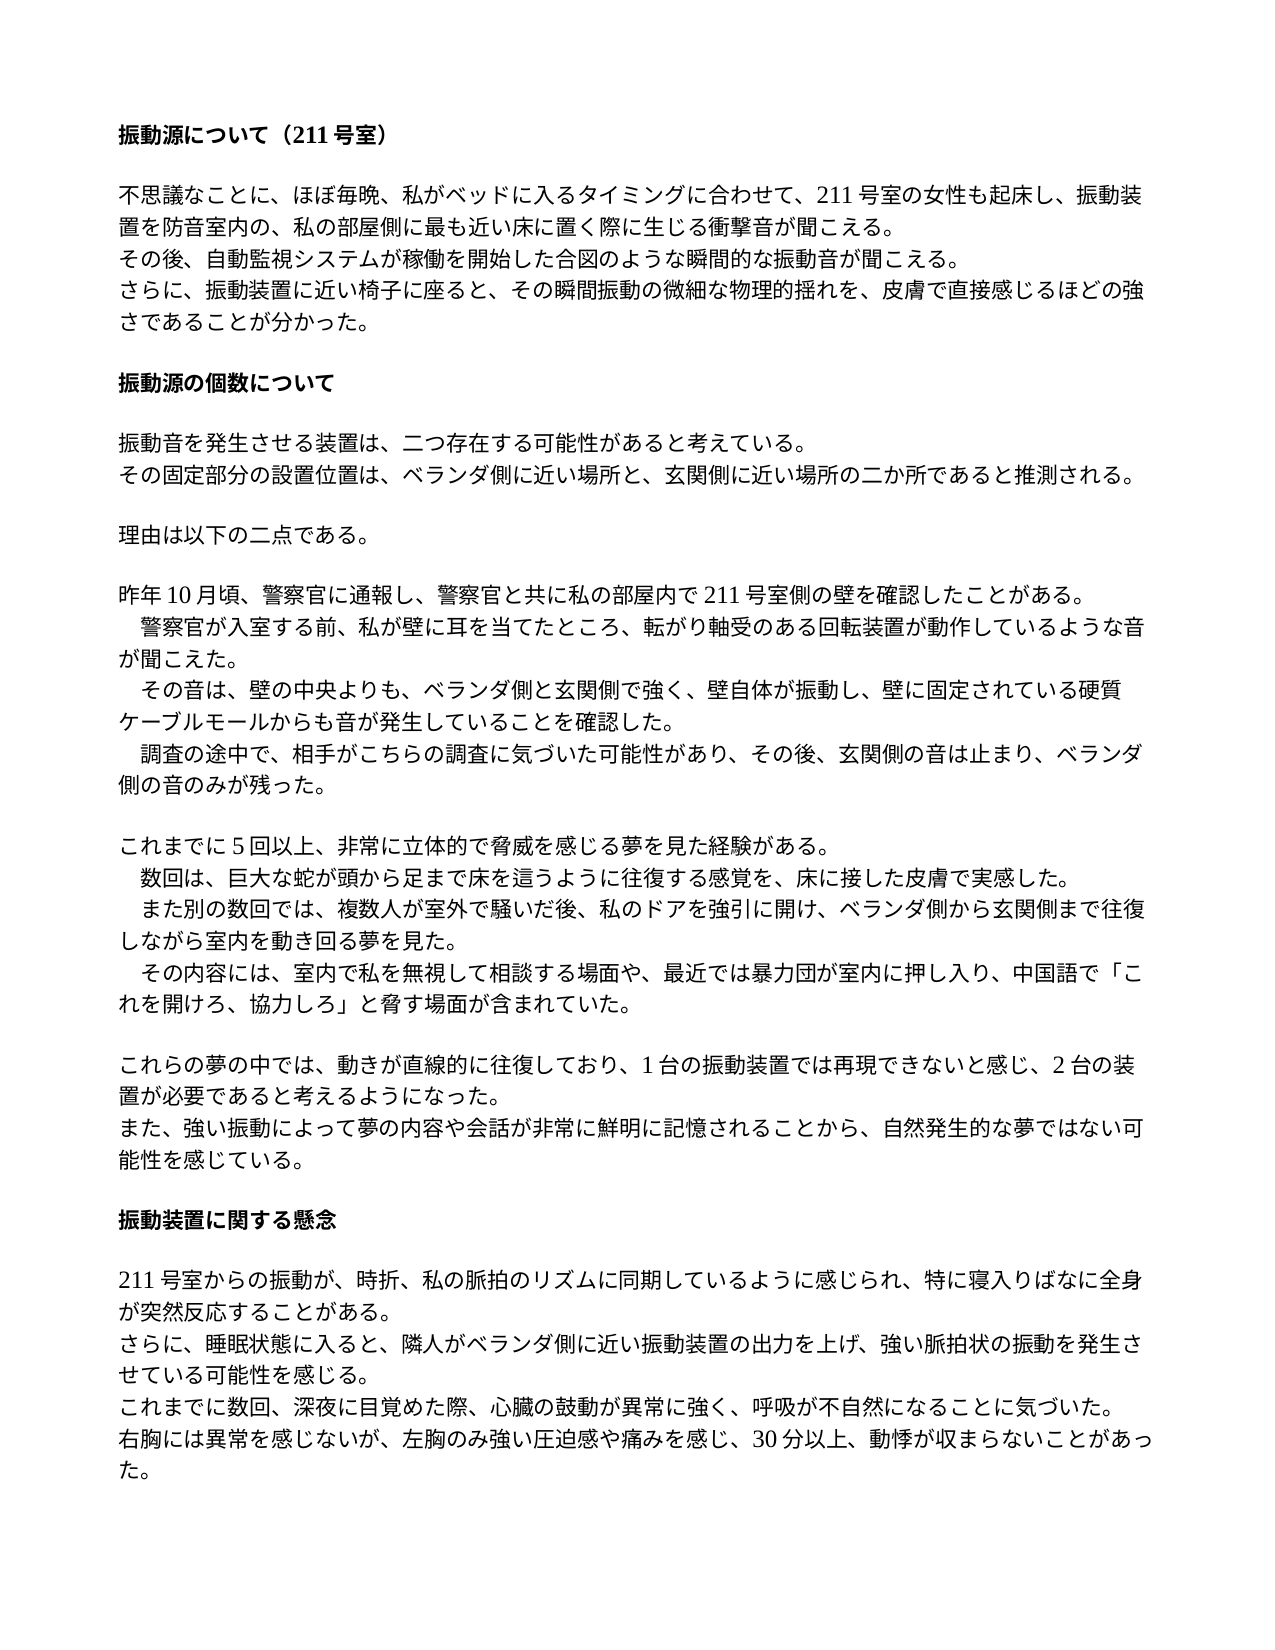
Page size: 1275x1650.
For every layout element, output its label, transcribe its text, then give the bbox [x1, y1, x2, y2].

text 不思議なことに、ほぼ毎晩、私がベッドに入るタイミングに合わせて、211号室の女性も起床し、振動装置を防音室内の、私の部屋側に最も近い床に置く際に生じる衝撃音が聞こえる。 [118, 178, 1157, 242]
text その音は、壁の中央よりも、ベランダ側と玄関側で強く、壁自体が振動し、壁に固定されている硬質ケーブルモールからも音が発生していることを確認した。 [118, 673, 1157, 737]
text また別の数回では、複数人が室外で騒いだ後、私のドアを強引に開け、ベランダ側から玄関側まで往復しながら室内を動き回る夢を見た。 [118, 892, 1157, 956]
text また、強い振動によって夢の内容や会話が非常に鮮明に記憶されることから、自然発生的な夢ではない可能性を感じている。 [118, 1111, 1157, 1174]
text これまでに5回以上、非常に立体的で脅威を感じる夢を見た経験がある。 [118, 829, 1157, 861]
text 振動音を発生させる装置は、二つ存在する可能性があると考えている。 [118, 426, 1157, 458]
text 振動源について（211号室） [118, 118, 1157, 150]
text 理由は以下の二点である。 [118, 518, 1157, 550]
text 振動源の個数について [118, 366, 1157, 397]
text その固定部分の設置位置は、ベランダ側に近い場所と、玄関側に近い場所の二か所であると推測される。 [118, 458, 1157, 489]
text 警察官が入室する前、私が壁に耳を当てたところ、転がり軸受のある回転装置が動作しているような音が聞こえた。 [118, 610, 1157, 673]
text さらに、睡眠状態に入ると、隣人がベランダ側に近い振動装置の出力を上げ、強い脈拍状の振動を発生させている可能性を感じる。 [118, 1327, 1157, 1390]
text これまでに数回、深夜に目覚めた際、心臓の鼓動が異常に強く、呼吸が不自然になることに気づいた。 [118, 1390, 1157, 1422]
text その内容には、室内で私を無視して相談する場面や、最近では暴力団が室内に押し入り、中国語で「これを開けろ、協力しろ」と脅す場面が含まれていた。 [118, 956, 1157, 1019]
text 数回は、巨大な蛇が頭から足まで床を這うように往復する感覚を、床に接した皮膚で実感した。 [118, 861, 1157, 892]
text その後、自動監視システムが稼働を開始した合図のような瞬間的な振動音が聞こえる。 [118, 242, 1157, 273]
text さらに、振動装置に近い椅子に座ると、その瞬間振動の微細な物理的揺れを、皮膚で直接感じるほどの強さであることが分かった。 [118, 273, 1157, 337]
text 右胸には異常を感じないが、左胸のみ強い圧迫感や痛みを感じ、30分以上、動悸が収まらないことがあった。 [118, 1422, 1157, 1485]
text これらの夢の中では、動きが直線的に往復しており、1台の振動装置では再現できないと感じ、2台の装置が必要であると考えるようになった。 [118, 1048, 1157, 1111]
text 211号室からの振動が、時折、私の脈拍のリズムに同期しているように感じられ、特に寝入りばなに全身が突然反応することがある。 [118, 1263, 1157, 1327]
text 調査の途中で、相手がこちらの調査に気づいた可能性があり、その後、玄関側の音は止まり、ベランダ側の音のみが残った。 [118, 737, 1157, 800]
text 振動装置に関する懸念 [118, 1203, 1157, 1235]
text 昨年10月頃、警察官に通報し、警察官と共に私の部屋内で211号室側の壁を確認したことがある。 [118, 578, 1157, 610]
